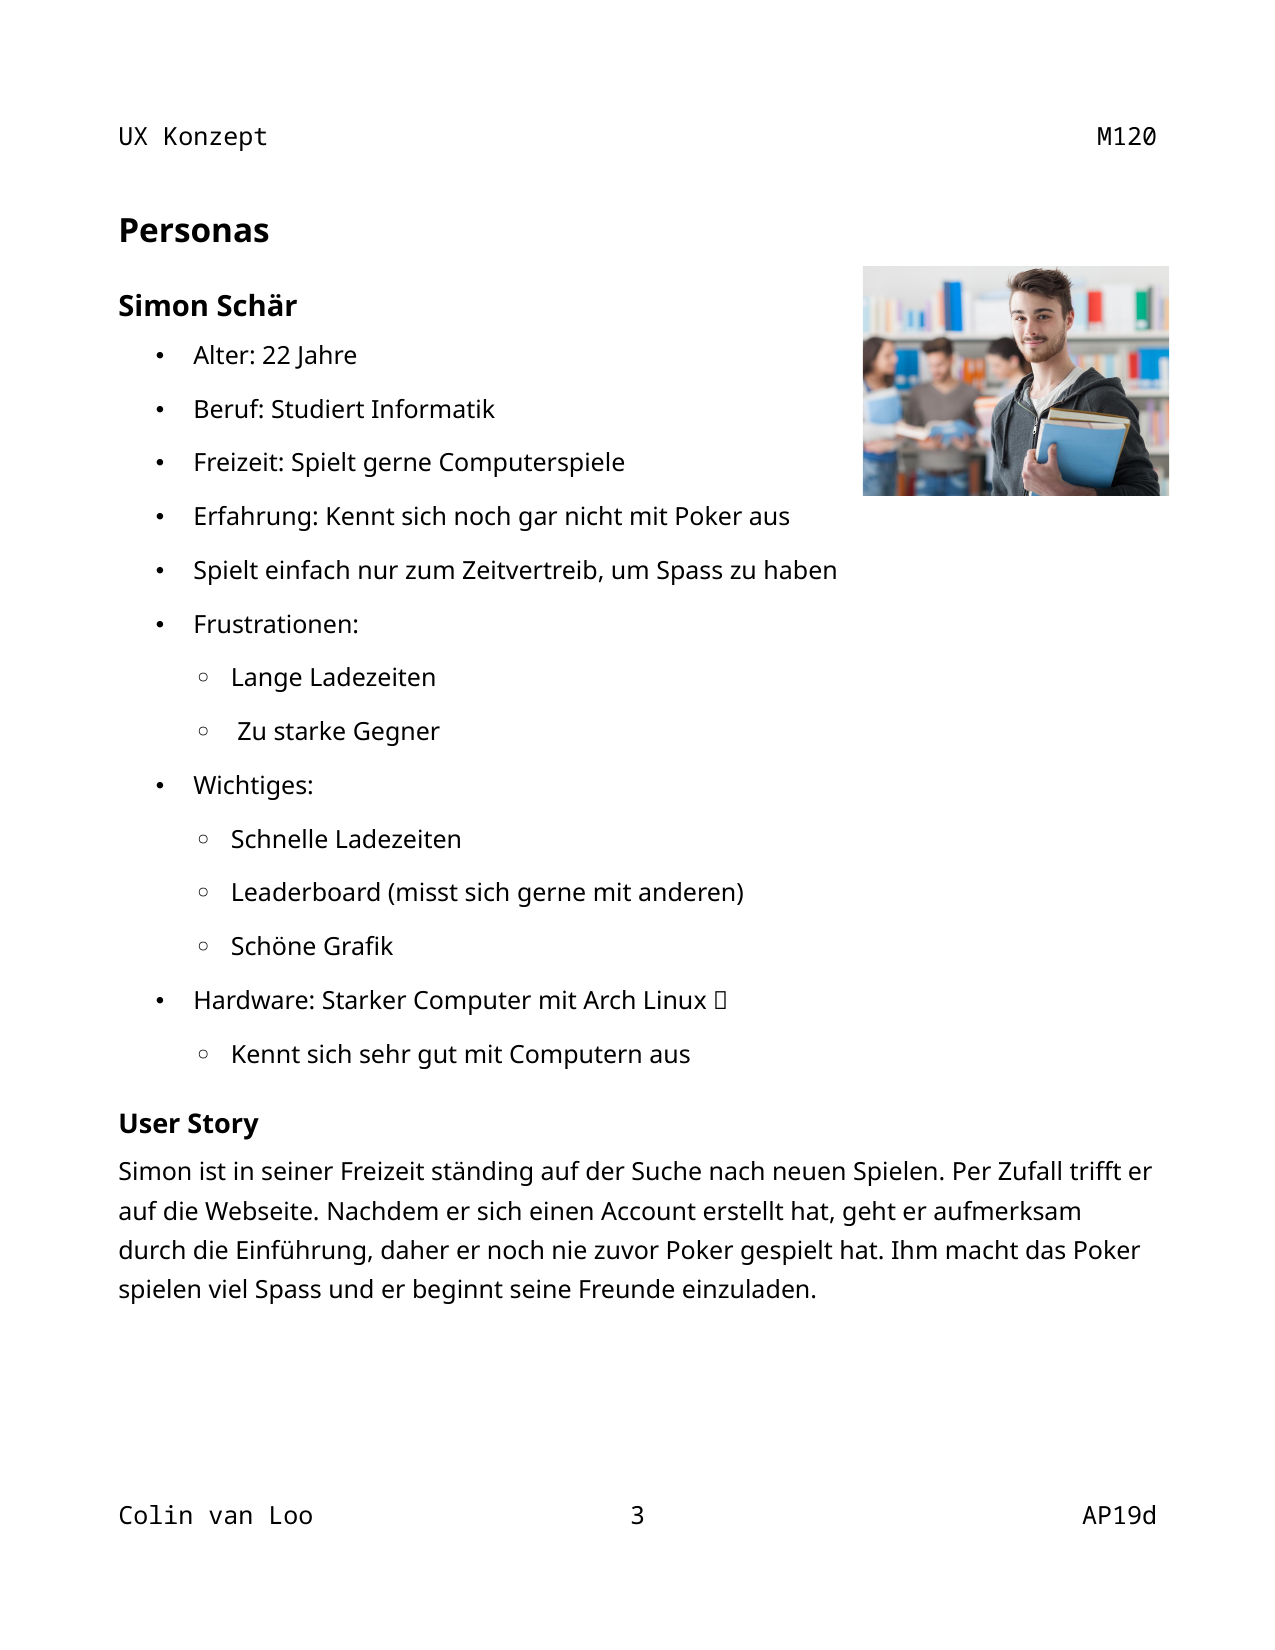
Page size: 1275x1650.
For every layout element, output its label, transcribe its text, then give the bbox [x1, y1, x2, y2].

list Zu starke Gegner [193, 714, 1157, 748]
list Spielt einfach nur zum Zeitvertreib, um Spass zu haben [156, 553, 1157, 587]
subtitle Simon Schär [118, 285, 862, 325]
subtitle User Story [118, 1105, 1157, 1142]
list Frustrationen: [156, 606, 1157, 640]
text Simon ist in seiner Freizeit ständing auf der Suche nach neuen Spielen. Per Zufall trifft er auf die Webseite. Nachdem er sich einen Account erstellt hat, geht er aufmerksam durch die Einführung, daher er noch nie zuvor Poker gespielt hat. Ihm macht das Poker spielen viel Spass und er beginnt seine Freunde einzuladen. [118, 1154, 1157, 1306]
subtitle Personas [118, 207, 1157, 252]
list Freizeit: Spielt gerne Computerspiele [156, 445, 862, 479]
list Erfahrung: Kennt sich noch gar nicht mit Poker aus [156, 499, 1157, 533]
list Kennt sich sehr gut mit Computern aus [193, 1036, 1157, 1070]
list Schnelle Ladezeiten [193, 821, 1157, 855]
list Alter: 22 Jahre [156, 338, 862, 372]
list Lange Ladezeiten [193, 660, 1157, 694]
picture [862, 266, 1170, 496]
list Schöne Grafik [193, 929, 1157, 963]
list Beruf: Studiert Informatik [156, 391, 862, 425]
list Hardware: Starker Computer mit Arch Linux  [156, 983, 1157, 1017]
list Wichtiges: [156, 768, 1157, 802]
list Leaderboard (misst sich gerne mit anderen) [193, 875, 1157, 909]
